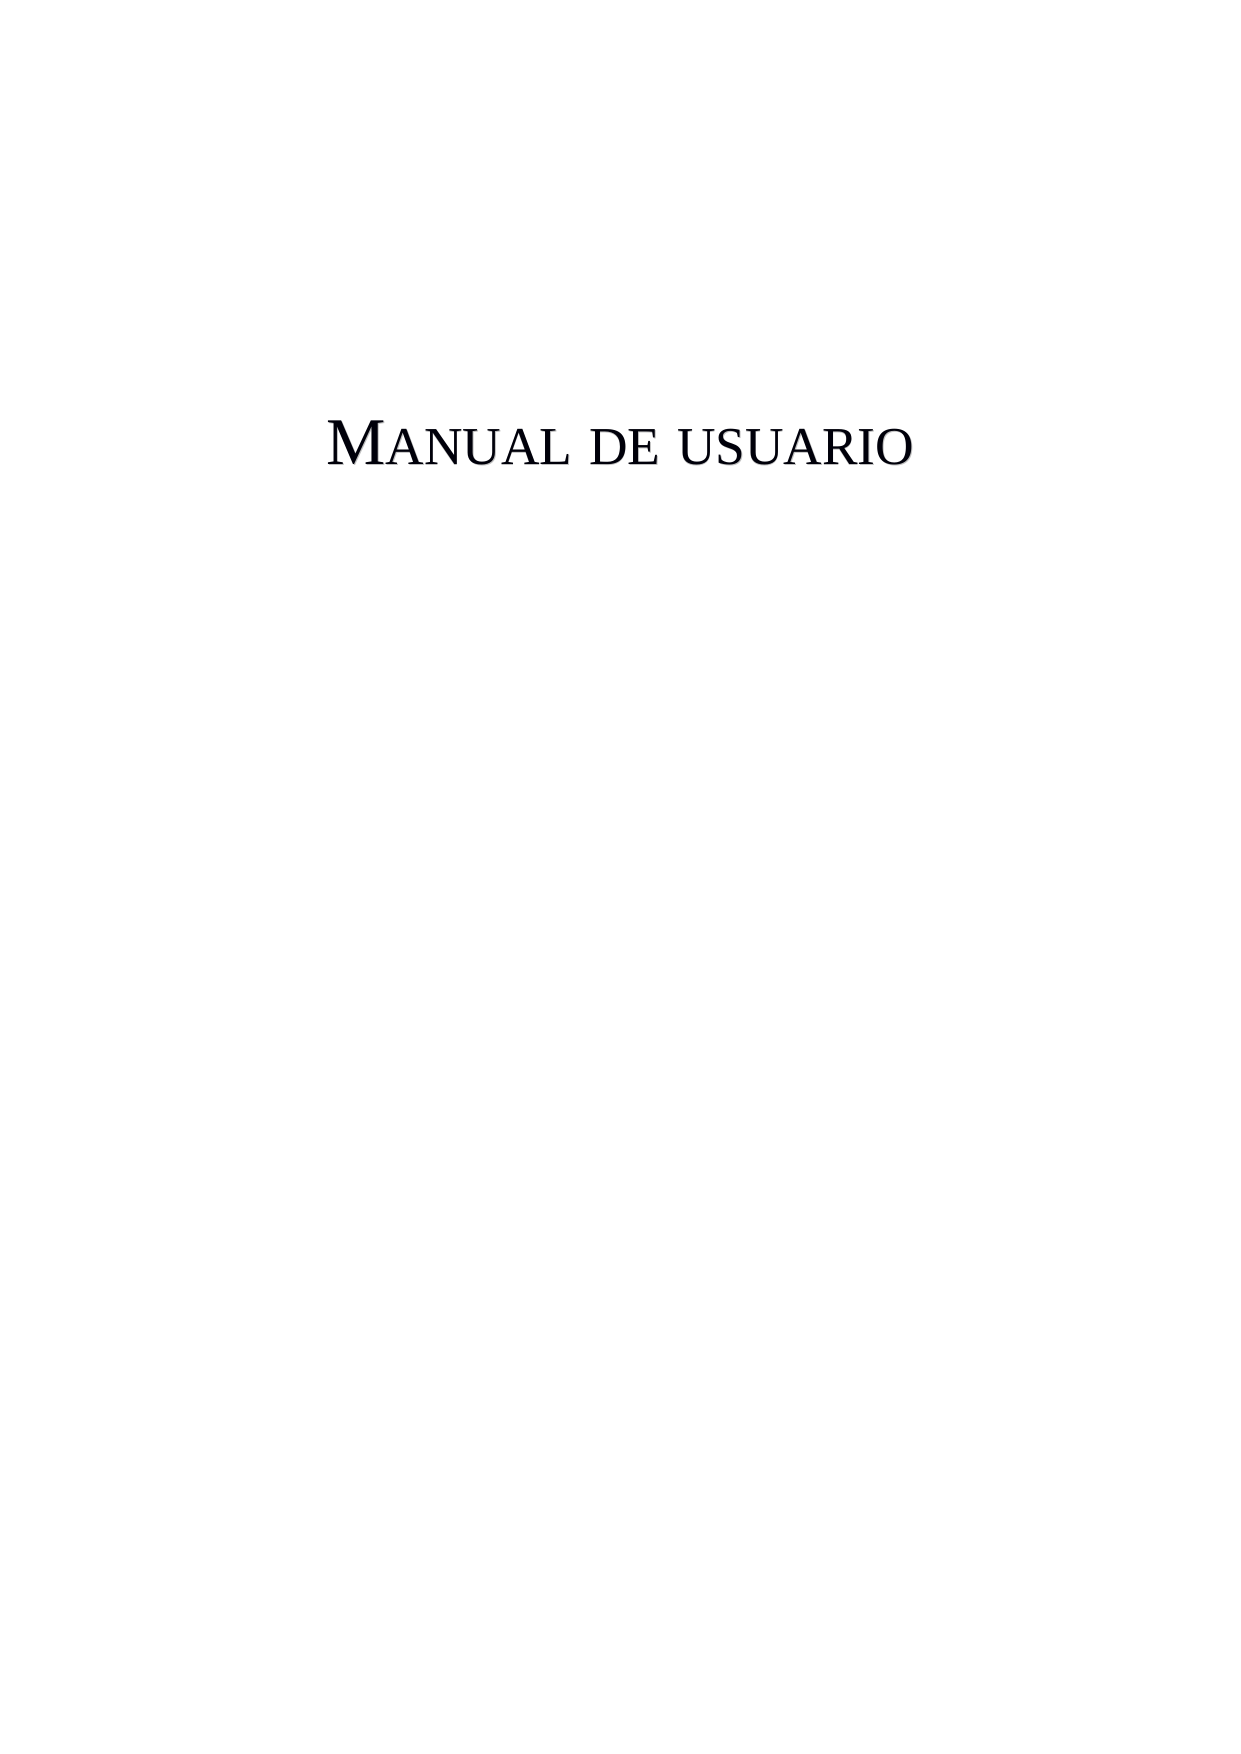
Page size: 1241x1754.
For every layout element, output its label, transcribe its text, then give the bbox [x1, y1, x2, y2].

text Manual de usuario [118, 402, 1122, 479]
